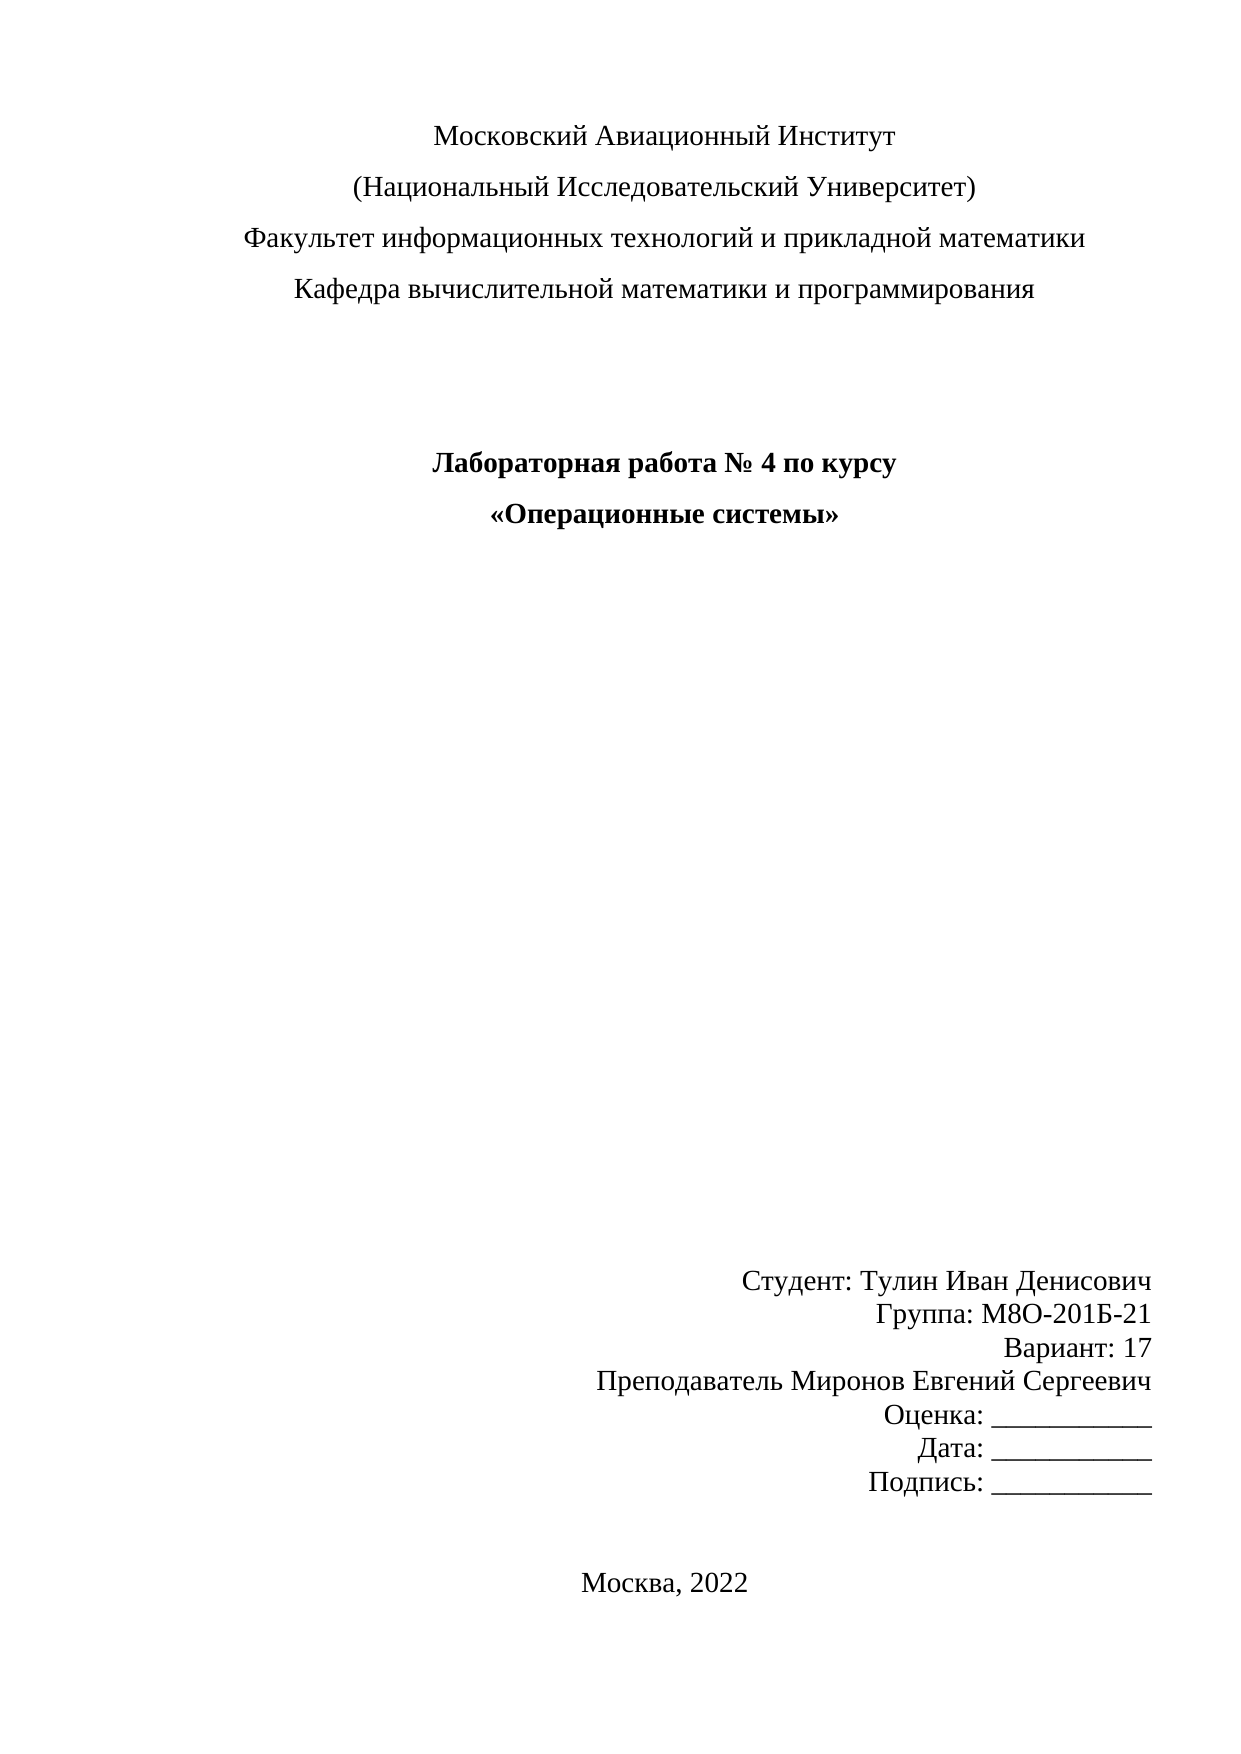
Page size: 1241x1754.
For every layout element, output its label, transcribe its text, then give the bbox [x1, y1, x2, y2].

text Преподаватель Миронов Евгений Сергеевич [177, 1363, 1152, 1397]
text Оценка: ___________ [177, 1397, 1152, 1431]
text Факультет информационных технологий и прикладной математики [177, 220, 1152, 254]
text Группа: М8О-201Б-21 [767, 1296, 1152, 1330]
text (Национальный Исследовательский Университет) [177, 169, 1152, 203]
text Москва, 2022 [177, 1565, 1152, 1598]
text Подпись: ___________ [177, 1464, 1152, 1498]
text «Операционные системы» [177, 496, 1152, 529]
text Вариант: 17 [767, 1330, 1152, 1363]
text Московский Авиационный Институт [177, 118, 1152, 152]
text Студент: Тулин Иван Денисович [177, 1263, 1152, 1296]
text Кафедра вычислительной математики и программирования [177, 272, 1152, 305]
text Лабораторная работа № 4 по курсу [177, 445, 1152, 478]
text Дата: ___________ [177, 1431, 1152, 1464]
